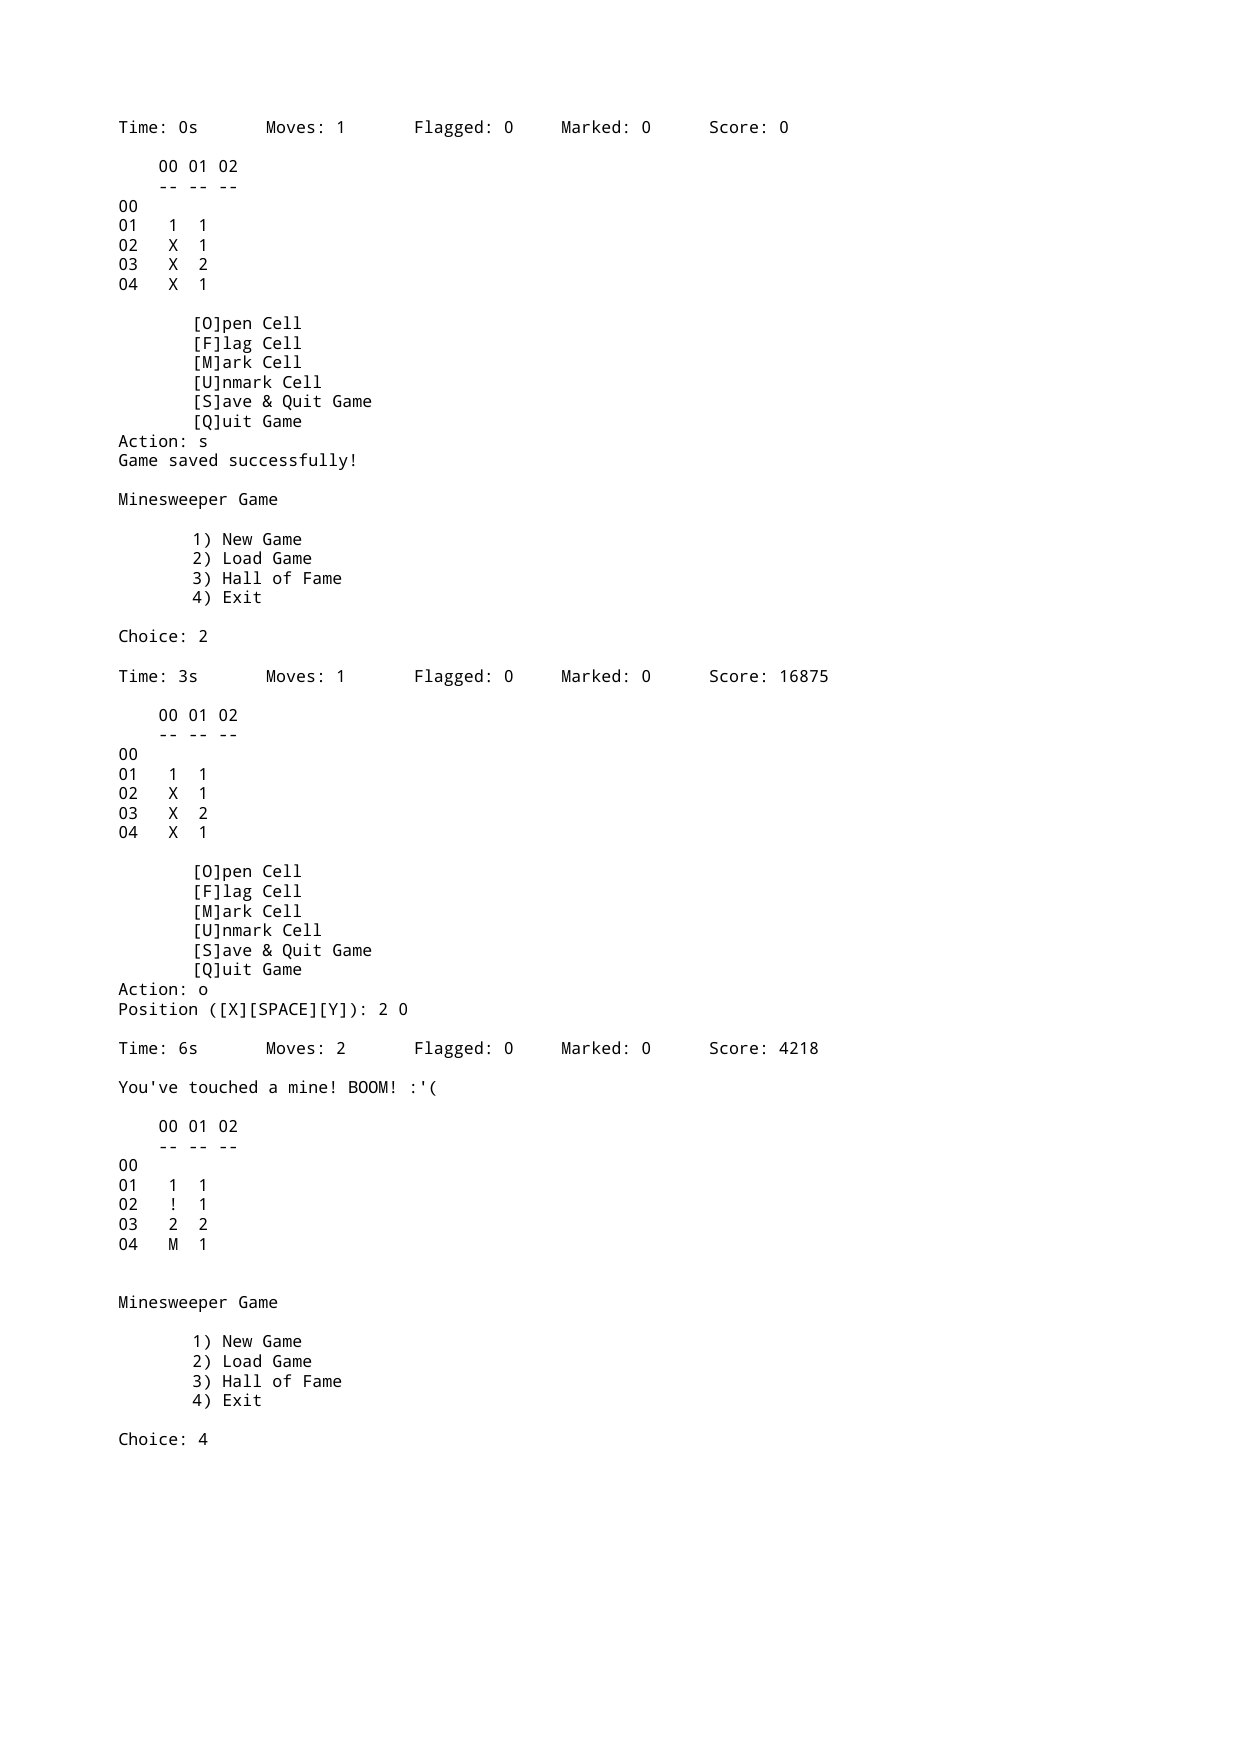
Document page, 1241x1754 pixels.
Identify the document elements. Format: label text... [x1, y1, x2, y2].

text [O]pen Cell [118, 862, 1122, 882]
text [O]pen Cell [118, 314, 1122, 333]
text 00 [118, 1156, 1122, 1176]
text 4) Exit [118, 1391, 1122, 1411]
text 2) Load Game [118, 549, 1122, 568]
text 02 ! 1 [118, 1195, 1122, 1215]
text 03 2 2 [118, 1215, 1122, 1234]
text Choice: 4 [118, 1430, 1122, 1450]
text 03 X 2 [118, 803, 1122, 823]
text 3) Hall of Fame [118, 568, 1122, 588]
text [F]lag Cell [118, 333, 1122, 353]
text 04 X 1 [118, 823, 1122, 843]
text [U]nmark Cell [118, 373, 1122, 392]
text Time: 6s Moves: 2 Flagged: 0 Marked: 0 Score: 4218 [118, 1038, 1122, 1058]
text -- -- -- [118, 725, 1122, 745]
text 00 [118, 196, 1122, 216]
text Game saved successfully! [118, 451, 1122, 471]
text Action: o [118, 980, 1122, 999]
text Minesweeper Game [118, 490, 1122, 510]
text 1) New Game [118, 1332, 1122, 1352]
text 00 01 02 [118, 157, 1122, 177]
text 01 1 1 [118, 764, 1122, 784]
text 01 1 1 [118, 216, 1122, 236]
text [Q]uit Game [118, 960, 1122, 980]
text 01 1 1 [118, 1176, 1122, 1195]
text 04 X 1 [118, 275, 1122, 294]
text 4) Exit [118, 588, 1122, 608]
text 3) Hall of Fame [118, 1371, 1122, 1391]
text -- -- -- [118, 177, 1122, 196]
text [S]ave & Quit Game [118, 941, 1122, 960]
text 1) New Game [118, 529, 1122, 549]
text Time: 3s Moves: 1 Flagged: 0 Marked: 0 Score: 16875 [118, 666, 1122, 686]
text Action: s [118, 431, 1122, 451]
text You've touched a mine! BOOM! :'( [118, 1078, 1122, 1097]
text [Q]uit Game [118, 412, 1122, 431]
text Choice: 2 [118, 627, 1122, 647]
text [M]ark Cell [118, 901, 1122, 921]
text 00 01 02 [118, 1117, 1122, 1136]
text 2) Load Game [118, 1352, 1122, 1371]
text [U]nmark Cell [118, 921, 1122, 941]
text [S]ave & Quit Game [118, 392, 1122, 412]
text 02 X 1 [118, 784, 1122, 803]
text 03 X 2 [118, 255, 1122, 275]
text 00 01 02 [118, 706, 1122, 725]
text 02 X 1 [118, 236, 1122, 255]
text Time: 0s Moves: 1 Flagged: 0 Marked: 0 Score: 0 [118, 118, 1122, 138]
text Minesweeper Game [118, 1293, 1122, 1313]
text Position ([X][SPACE][Y]): 2 0 [118, 999, 1122, 1019]
text 00 [118, 745, 1122, 764]
text 04 M 1 [118, 1234, 1122, 1254]
text [M]ark Cell [118, 353, 1122, 373]
text -- -- -- [118, 1136, 1122, 1156]
text [F]lag Cell [118, 882, 1122, 901]
